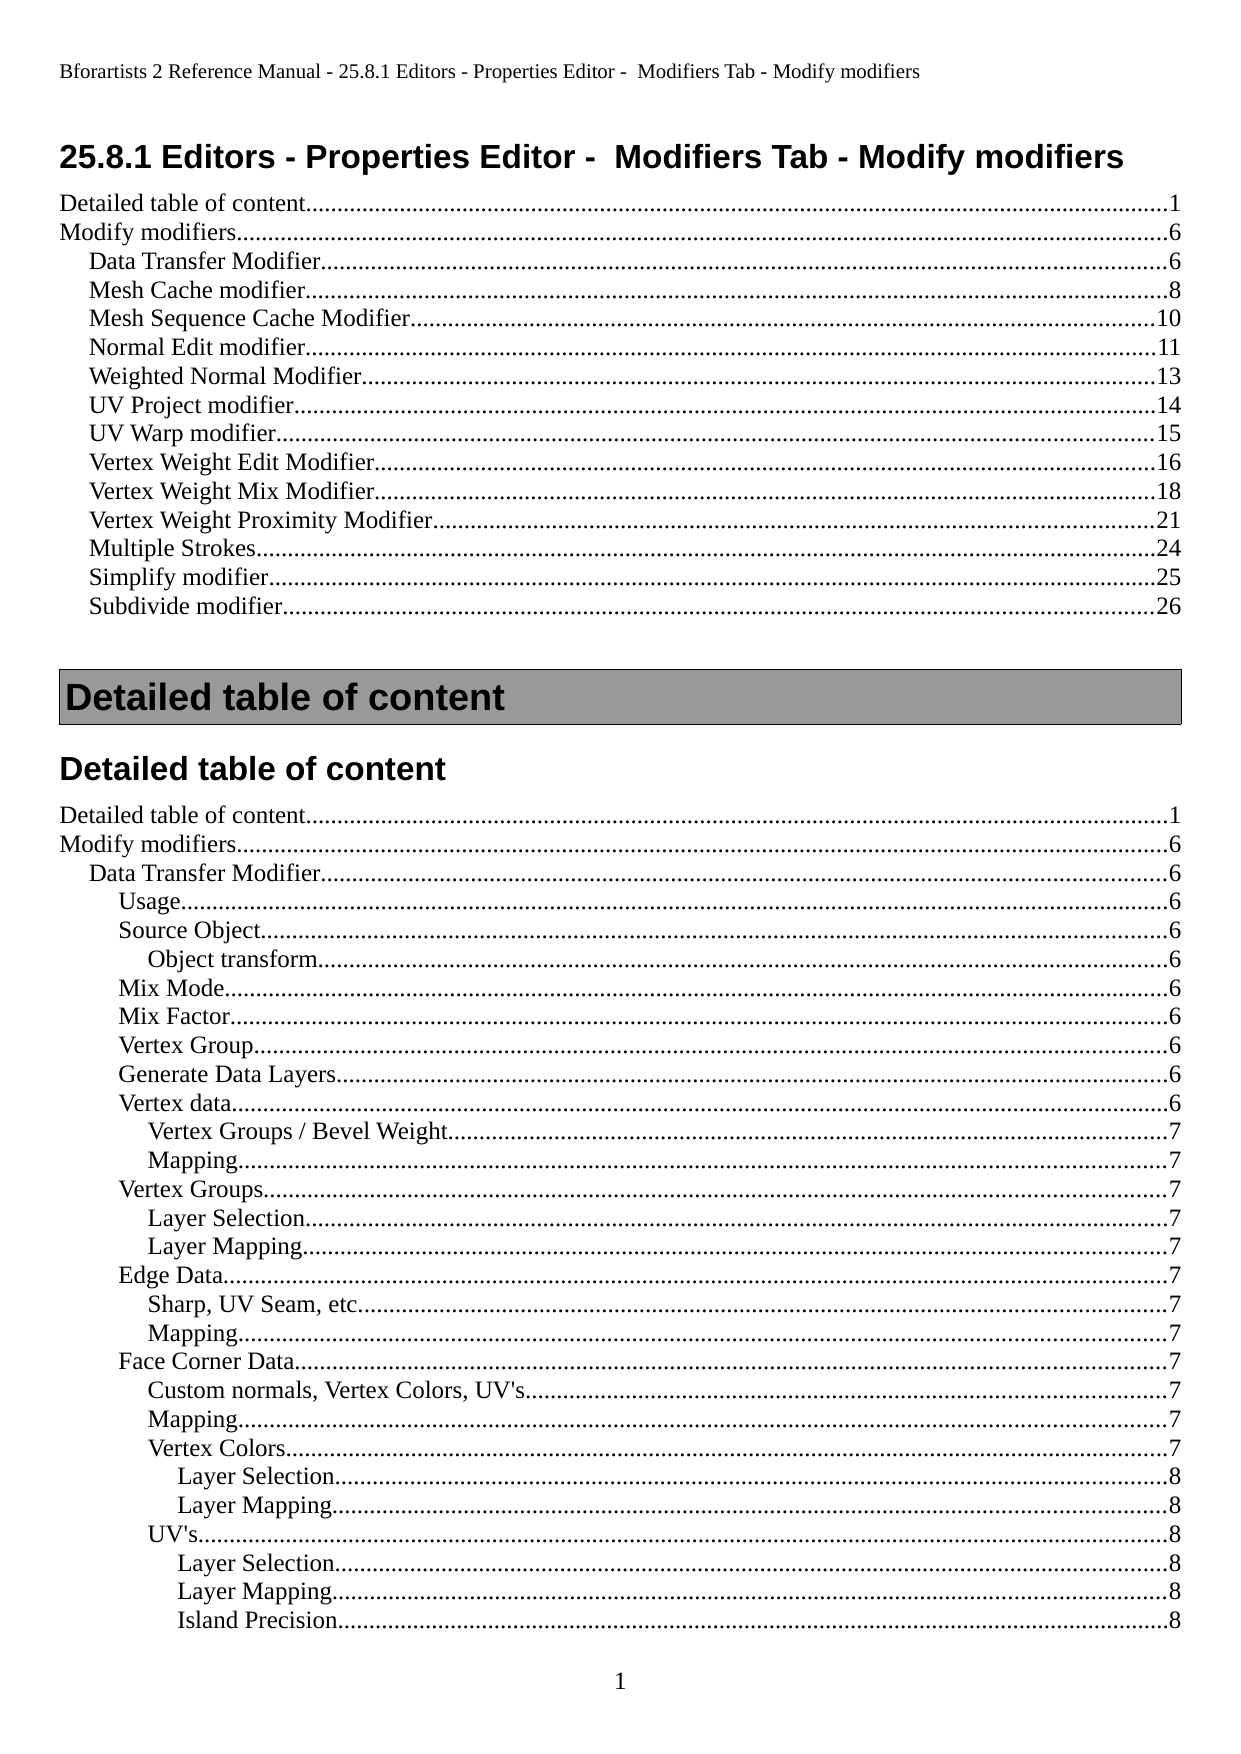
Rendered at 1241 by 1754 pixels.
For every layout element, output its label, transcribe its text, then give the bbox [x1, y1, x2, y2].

text Mesh Sequence Cache Modifier 10 [88, 303, 1181, 332]
text Mapping 7 [147, 1318, 1181, 1346]
text Vertex Groups / Bevel Weight 7 [147, 1116, 1181, 1145]
text Island Precision 8 [177, 1605, 1181, 1634]
text UV's 8 [147, 1519, 1181, 1548]
text Vertex data 6 [118, 1088, 1181, 1116]
text Layer Selection 8 [177, 1548, 1181, 1576]
text Sharp, UV Seam, etc. 7 [147, 1289, 1181, 1318]
text Usage 6 [118, 886, 1181, 915]
text Source Object 6 [118, 915, 1181, 944]
text Weighted Normal Modifier 13 [88, 361, 1181, 390]
text Data Transfer Modifier 6 [88, 858, 1181, 886]
text UV Project modifier 14 [88, 390, 1181, 418]
text Mix Mode 6 [118, 973, 1181, 1001]
text UV Warp modifier 15 [88, 418, 1181, 447]
text Data Transfer Modifier 6 [88, 246, 1181, 275]
text Layer Mapping 8 [177, 1490, 1181, 1519]
text Vertex Colors 7 [147, 1433, 1181, 1461]
text Face Corner Data 7 [118, 1346, 1181, 1375]
text Layer Selection 8 [177, 1461, 1181, 1490]
text Modify modifiers 6 [59, 217, 1181, 246]
text Custom normals, Vertex Colors, UV's 7 [147, 1375, 1181, 1404]
text Multiple Strokes 24 [88, 533, 1181, 562]
text Layer Mapping 8 [177, 1576, 1181, 1605]
text Subdivide modifier 26 [88, 591, 1181, 620]
text Layer Mapping 7 [147, 1231, 1181, 1260]
table_header Detailed table of content [60, 670, 1181, 724]
text Detailed table of content 1 [59, 188, 1181, 217]
text Generate Data Layers 6 [118, 1059, 1181, 1088]
text Edge Data 7 [118, 1260, 1181, 1289]
text Object transform 6 [147, 944, 1181, 973]
text Layer Selection 7 [147, 1203, 1181, 1231]
subtitle Detailed table of content [59, 749, 1181, 788]
text Vertex Groups 7 [118, 1174, 1181, 1203]
text Normal Edit modifier 11 [88, 332, 1181, 361]
text Vertex Weight Mix Modifier 18 [88, 476, 1181, 505]
text Simplify modifier 25 [88, 562, 1181, 591]
text Vertex Weight Proximity Modifier 21 [88, 505, 1181, 533]
text Modify modifiers 6 [59, 829, 1181, 858]
text Mix Factor 6 [118, 1001, 1181, 1030]
text Mesh Cache modifier 8 [88, 275, 1181, 303]
subtitle 25.8.1 Editors - Properties Editor - Modifiers Tab - Modify modifiers [59, 138, 1181, 176]
text Vertex Weight Edit Modifier 16 [88, 447, 1181, 476]
text Detailed table of content 1 [59, 800, 1181, 829]
text Mapping 7 [147, 1404, 1181, 1433]
text Vertex Group 6 [118, 1030, 1181, 1059]
text Mapping 7 [147, 1145, 1181, 1174]
